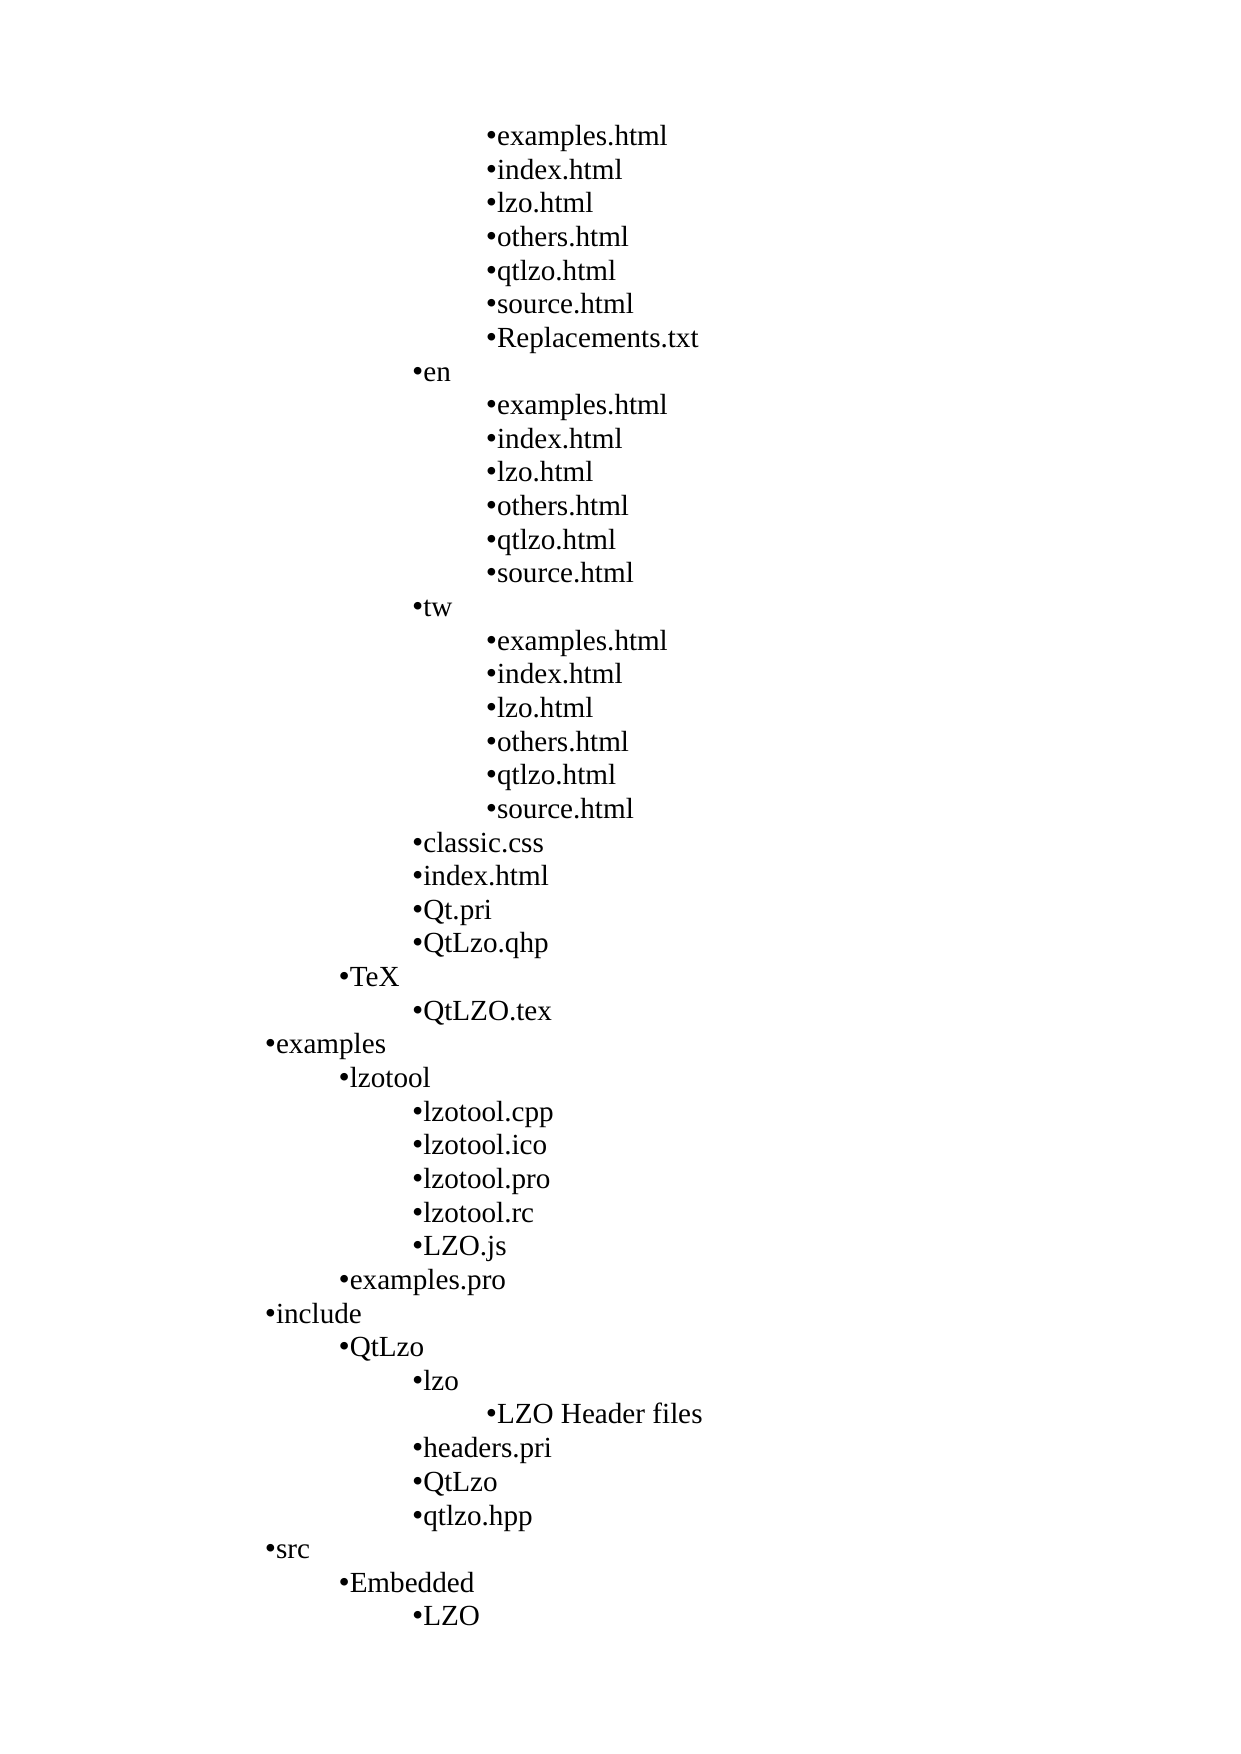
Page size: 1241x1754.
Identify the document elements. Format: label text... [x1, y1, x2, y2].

list index.html [118, 152, 1122, 185]
list lzotool.pro [118, 1161, 1122, 1195]
list lzo.html [118, 454, 1122, 488]
list TeX [118, 959, 1122, 993]
list QtLzo [118, 1464, 1122, 1498]
list source.html [118, 286, 1122, 320]
list others.html [118, 219, 1122, 253]
list qtlzo.html [118, 253, 1122, 286]
list index.html [118, 858, 1122, 892]
list lzo [118, 1363, 1122, 1397]
list examples.html [118, 118, 1122, 152]
list LZO [118, 1598, 1122, 1632]
list examples.html [118, 623, 1122, 656]
list QtLZO.tex [118, 993, 1122, 1027]
list source.html [118, 791, 1122, 825]
list index.html [118, 656, 1122, 690]
list tw [118, 589, 1122, 623]
list index.html [118, 421, 1122, 454]
list QtLzo.qhp [118, 926, 1122, 959]
list lzotool.ico [118, 1127, 1122, 1161]
list QtLzo [118, 1329, 1122, 1363]
list en [118, 354, 1122, 387]
list examples.html [118, 387, 1122, 421]
list examples [118, 1027, 1122, 1060]
list lzotool.cpp [118, 1094, 1122, 1127]
list LZO Header files [118, 1397, 1122, 1430]
list source.html [118, 556, 1122, 589]
list include [118, 1296, 1122, 1329]
list lzotool [118, 1060, 1122, 1094]
list qtlzo.html [118, 522, 1122, 556]
list examples.pro [118, 1262, 1122, 1296]
list LZO.js [118, 1228, 1122, 1262]
list lzo.html [118, 690, 1122, 724]
list headers.pri [118, 1430, 1122, 1464]
list src [118, 1531, 1122, 1565]
list others.html [118, 488, 1122, 522]
list lzo.html [118, 185, 1122, 219]
list Qt.pri [118, 892, 1122, 926]
list Replacements.txt [118, 320, 1122, 354]
list others.html [118, 724, 1122, 757]
list classic.css [118, 825, 1122, 858]
list Embedded [118, 1565, 1122, 1598]
list qtlzo.hpp [118, 1498, 1122, 1531]
list lzotool.rc [118, 1195, 1122, 1228]
list qtlzo.html [118, 757, 1122, 791]
